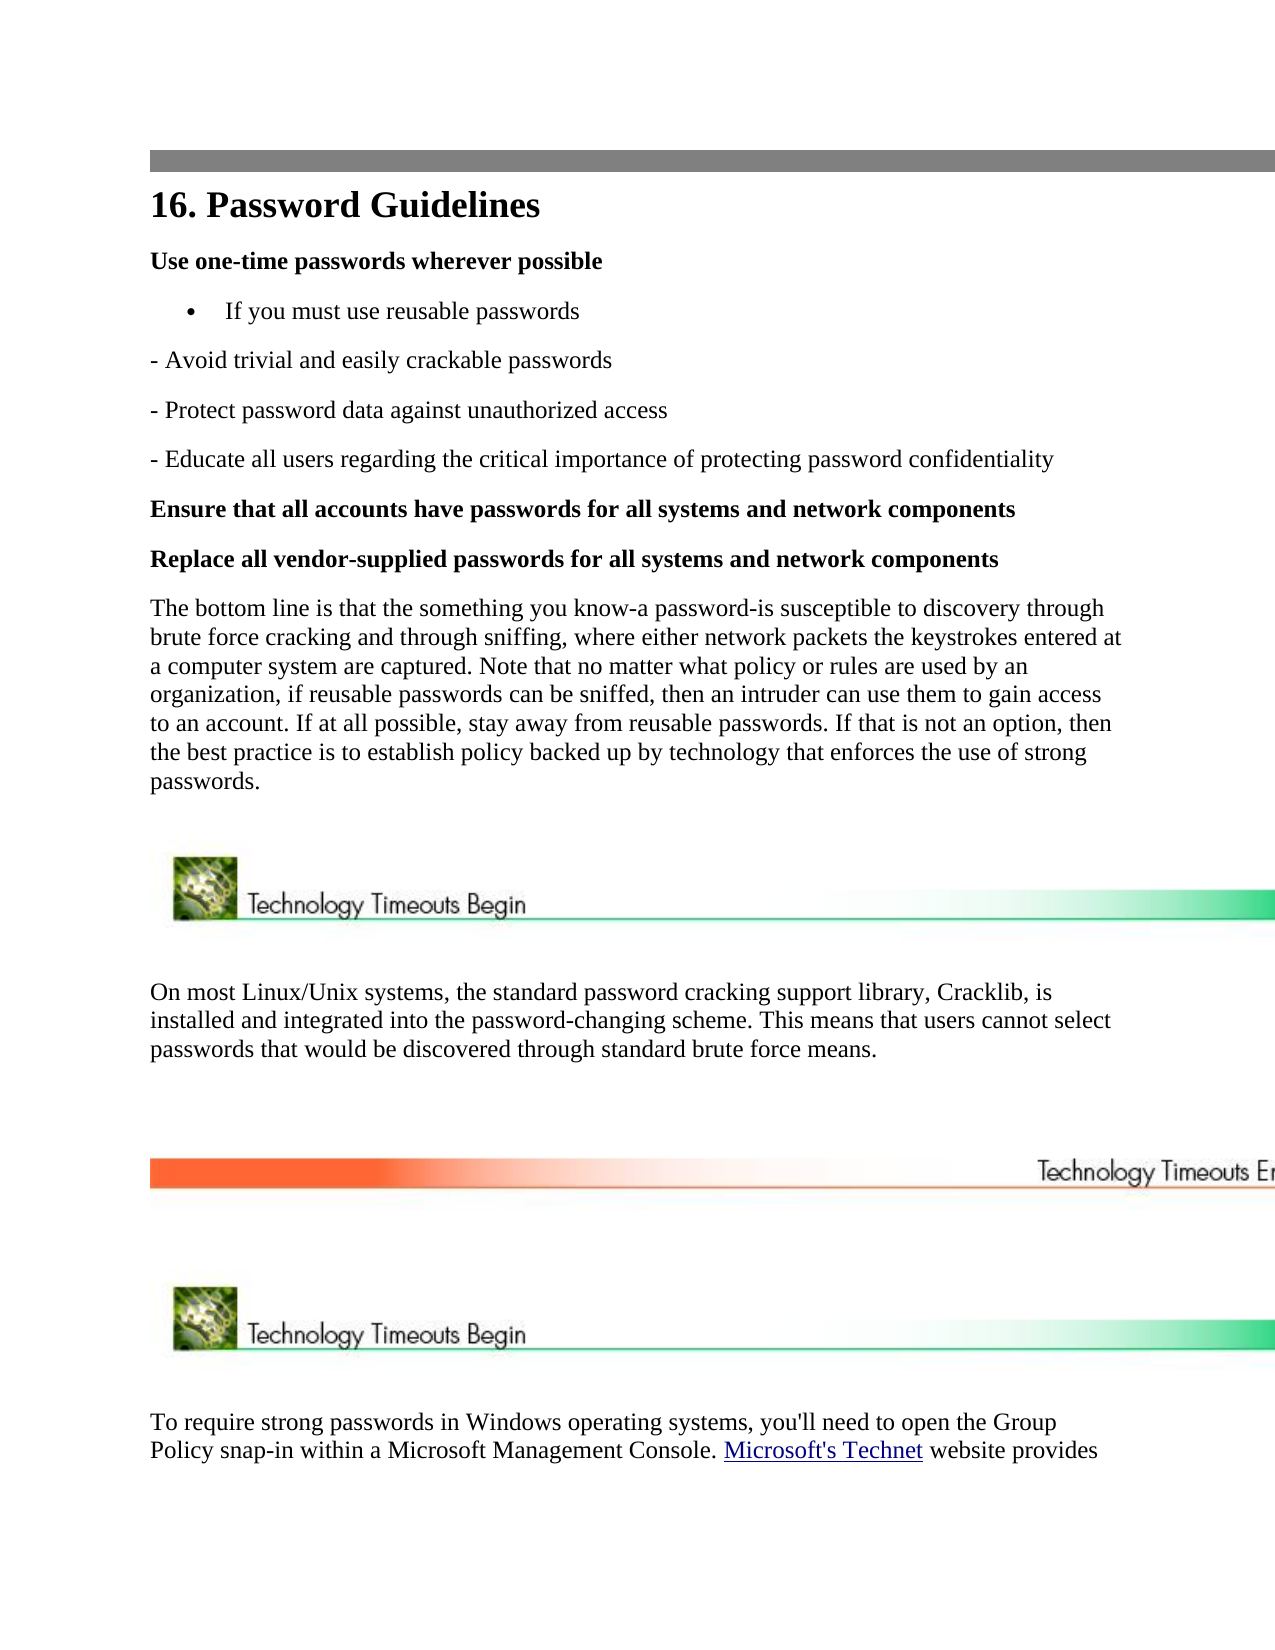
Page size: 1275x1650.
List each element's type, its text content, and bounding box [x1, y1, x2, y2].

text Ensure that all accounts have passwords for all systems and network components [150, 494, 1125, 523]
text To require strong passwords in Windows operating systems, you'll need to open the Group Policy snap-in within a Microsoft Management Console. Microsoft's Technet website provides [150, 1407, 1125, 1464]
text On most Linux/Unix systems, the standard password cracking support library, Cracklib, is installed and integrated into the password-changing scheme. This means that users cannot select passwords that would be discovered through standard brute force means. [150, 977, 1125, 1063]
text - Protect password data against unauthorized access [150, 395, 1125, 424]
subtitle 16. Password Guidelines [150, 182, 1125, 225]
list If you must use reusable passwords [187, 296, 1125, 324]
text - Educate all users regarding the critical importance of protecting password confidentiality [150, 444, 1125, 473]
text Use one-time passwords wherever possible [150, 246, 1125, 275]
text Replace all vendor-supplied passwords for all systems and network components [150, 544, 1125, 572]
text - Avoid trivial and easily crackable passwords [150, 345, 1125, 374]
text The bottom line is that the something you know-a password-is susceptible to discovery through brute force cracking and through sniffing, where either network packets the keystrokes entered at a computer system are captured. Note that no matter what policy or rules are used by an organization, if reusable passwords can be sniffed, then an intruder can use them to gain access to an account. If at all possible, stay away from reusable passwords. If that is not an option, then the best practice is to establish policy backed up by technology that enforces the use of strong passwords. [150, 593, 1125, 794]
